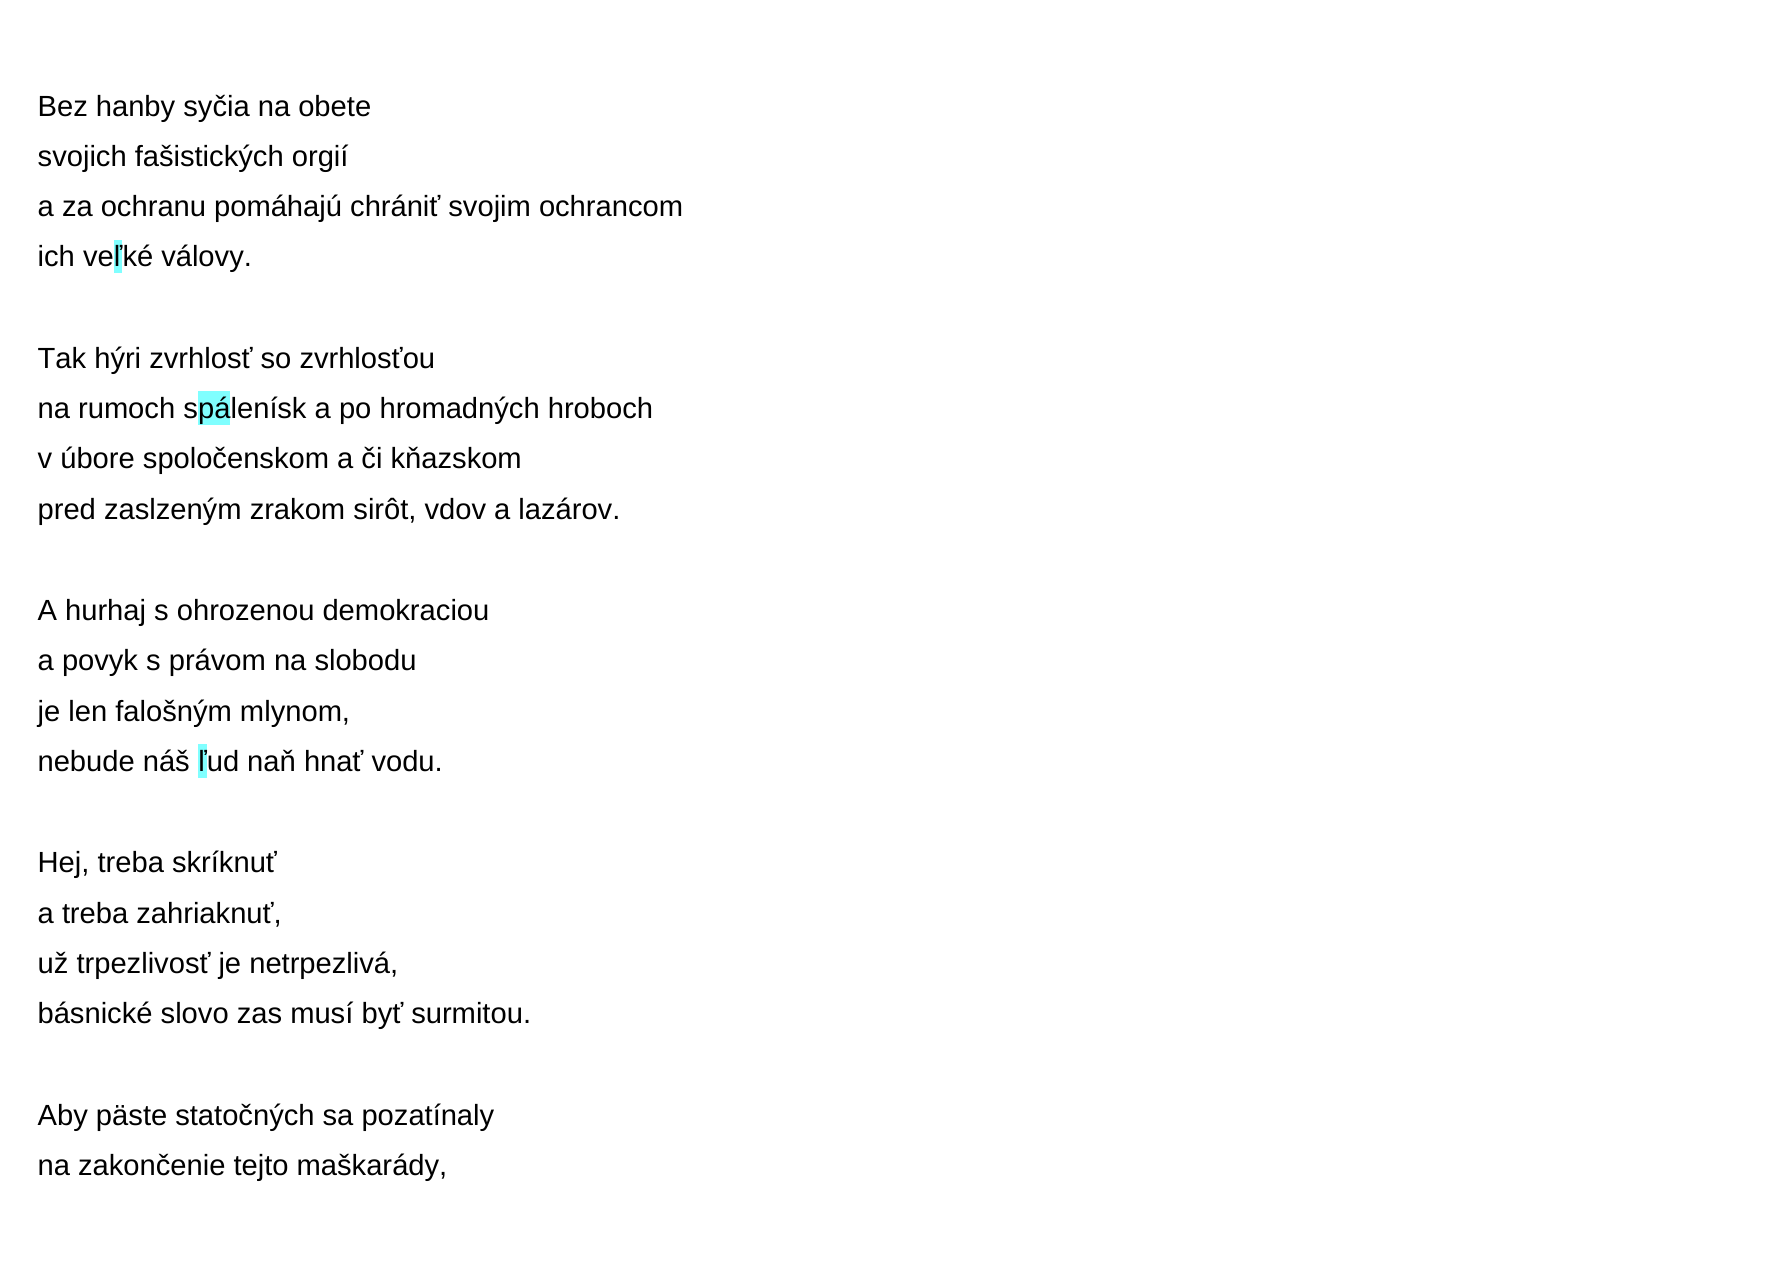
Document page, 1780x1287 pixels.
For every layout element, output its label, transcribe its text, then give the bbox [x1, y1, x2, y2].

text už trpezlivosť je netrpezlivá, [37, 946, 1130, 979]
text pred zaslzeným zrakom sirôt, vdov a lazárov. [37, 492, 1130, 525]
text na rumoch spálenísk a po hromadných hroboch [37, 391, 1130, 425]
text Hej, treba skríknuť [37, 845, 1130, 879]
text Aby päste statočných sa pozatínaly [37, 1098, 1130, 1131]
text je len falošným mlynom, [37, 694, 1130, 727]
text v úbore spoločenskom a či kňazskom [37, 441, 1130, 475]
text ich veľké válovy. [37, 239, 1130, 273]
text a povyk s právom na slobodu [37, 643, 1130, 677]
text básnické slovo zas musí byť surmitou. [37, 996, 1130, 1030]
text A hurhaj s ohrozenou demokraciou [37, 593, 1130, 627]
text na zakončenie tejto maškarády, [37, 1148, 1130, 1182]
text nebude náš ľud naň hnať vodu. [37, 744, 1130, 778]
text a treba zahriaknuť, [37, 896, 1130, 929]
text Tak hýri zvrhlosť so zvrhlosťou [37, 341, 1130, 374]
text a za ochranu pomáhajú chrániť svojim ochrancom [37, 189, 1130, 223]
text svojich fašistických orgií [37, 139, 1130, 172]
text Bez hanby syčia na obete [37, 88, 1130, 122]
